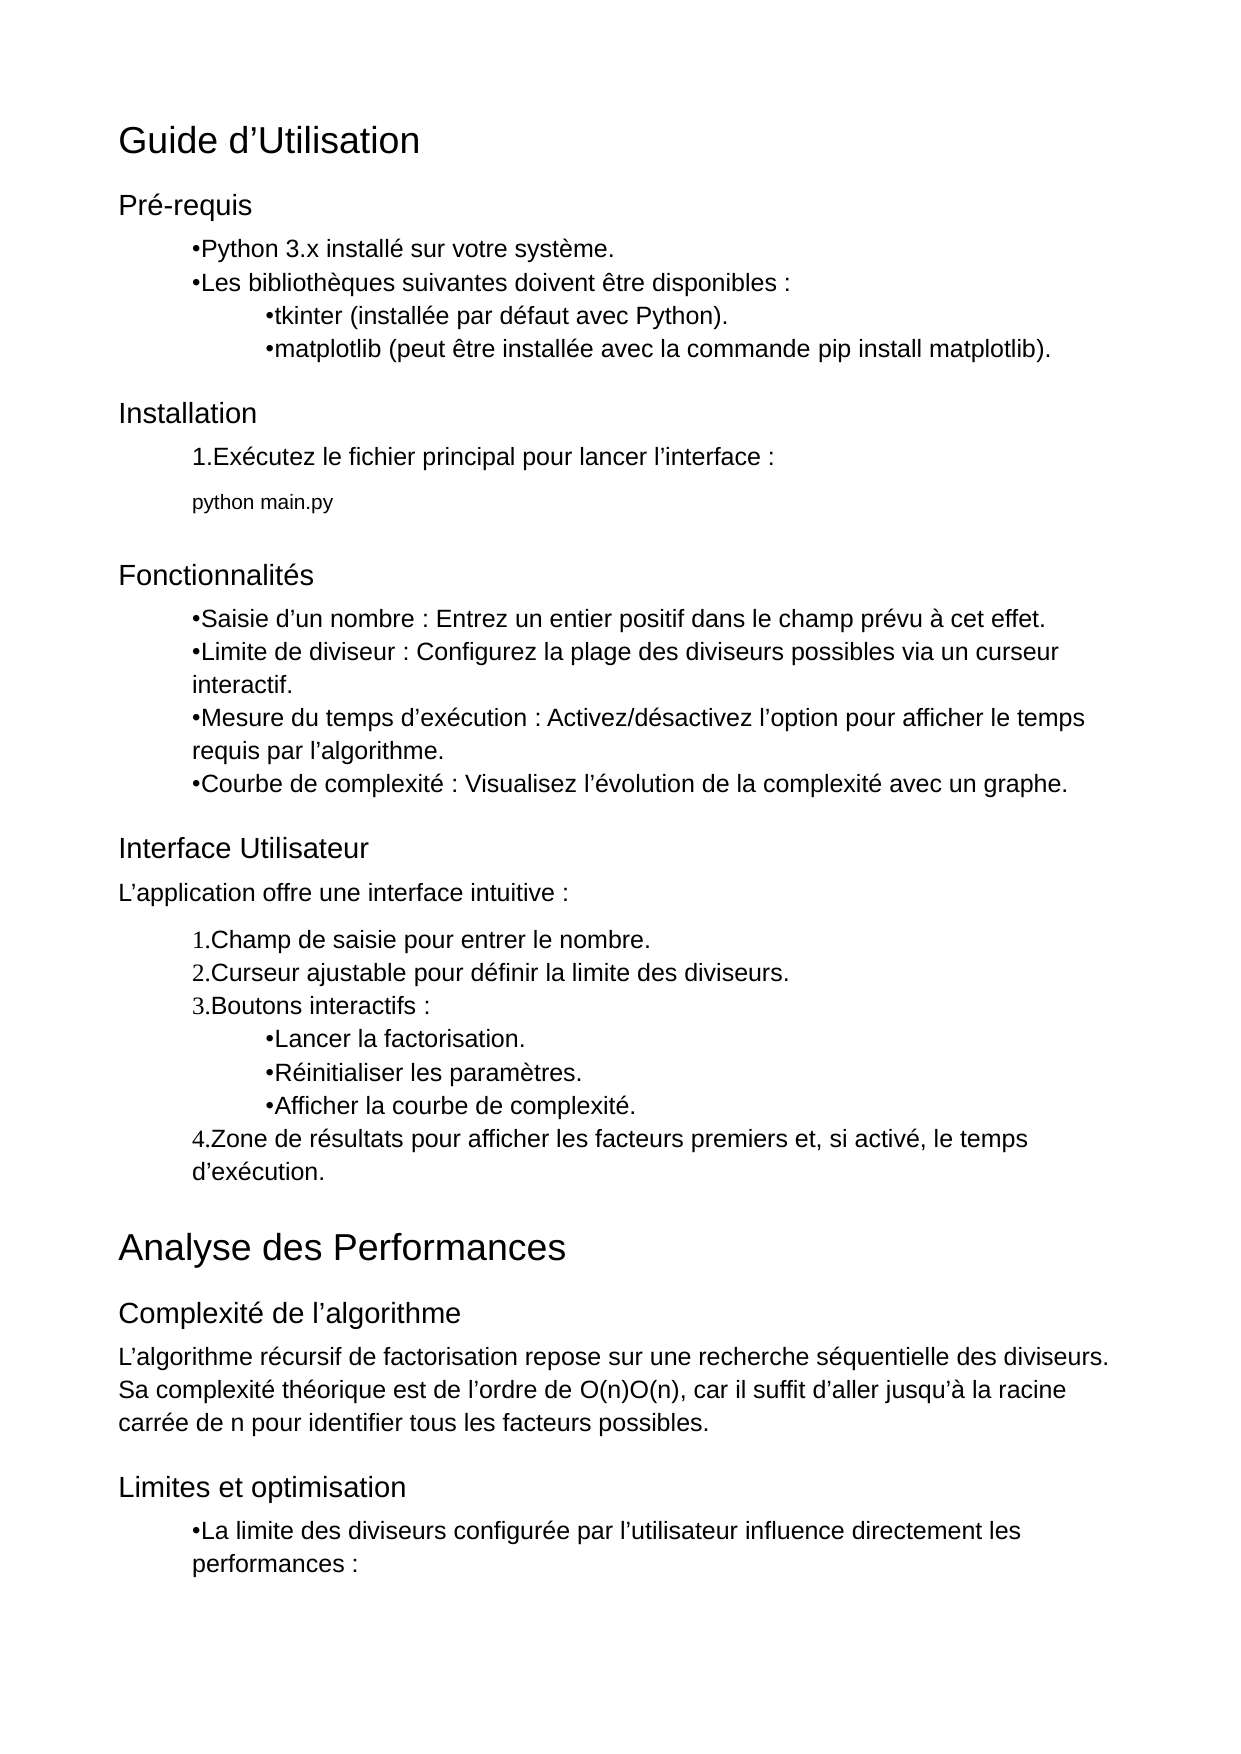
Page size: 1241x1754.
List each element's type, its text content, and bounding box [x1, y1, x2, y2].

subtitle Limites et optimisation [118, 1470, 1122, 1503]
list La limite des diviseurs configurée par l’utilisateur influence directement les performances : [118, 1516, 1122, 1578]
list Courbe de complexité : Visualisez l’évolution de la complexité avec un graphe. [118, 769, 1122, 798]
list Réinitialiser les paramètres. [118, 1058, 1122, 1086]
text L’application offre une interface intuitive : [118, 877, 1122, 906]
list matplotlib (peut être installée avec la commande pip install matplotlib). [118, 334, 1122, 363]
list Lancer la factorisation. [118, 1024, 1122, 1053]
list tkinter (installée par défaut avec Python). [118, 301, 1122, 329]
list Afficher la courbe de complexité. [118, 1091, 1122, 1119]
list python main.py [118, 490, 1122, 514]
subtitle Guide d’Utilisation [118, 118, 1122, 161]
list Python 3.x installé sur votre système. [118, 234, 1122, 263]
subtitle Interface Utilisateur [118, 831, 1122, 865]
text L’algorithme récursif de factorisation repose sur une recherche séquentielle des diviseurs. Sa complexité théorique est de l’ordre de O(n)O(n​), car il suffit d’aller jusqu’à la racine carrée de n pour identifier tous les facteurs possibles. [118, 1342, 1122, 1436]
list Champ de saisie pour entrer le nombre. [118, 925, 1122, 954]
list Les bibliothèques suivantes doivent être disponibles : [118, 267, 1122, 296]
list Curseur ajustable pour définir la limite des diviseurs. [118, 958, 1122, 987]
list Boutons interactifs : [118, 991, 1122, 1020]
list Limite de diviseur : Configurez la plage des diviseurs possibles via un curseur interactif. [118, 637, 1122, 699]
list Saisie d’un nombre : Entrez un entier positif dans le champ prévu à cet effet. [118, 604, 1122, 633]
list Exécutez le fichier principal pour lancer l’interface : [118, 442, 1122, 471]
list Mesure du temps d’exécution : Activez/désactivez l’option pour afficher le temps requis par l’algorithme. [118, 703, 1122, 765]
subtitle Fonctionnalités [118, 558, 1122, 591]
subtitle Installation [118, 396, 1122, 429]
subtitle Pré-requis [118, 188, 1122, 222]
subtitle Analyse des Performances [118, 1225, 1122, 1268]
list Zone de résultats pour afficher les facteurs premiers et, si activé, le temps d’exécution. [118, 1124, 1122, 1186]
subtitle Complexité de l’algorithme [118, 1296, 1122, 1329]
